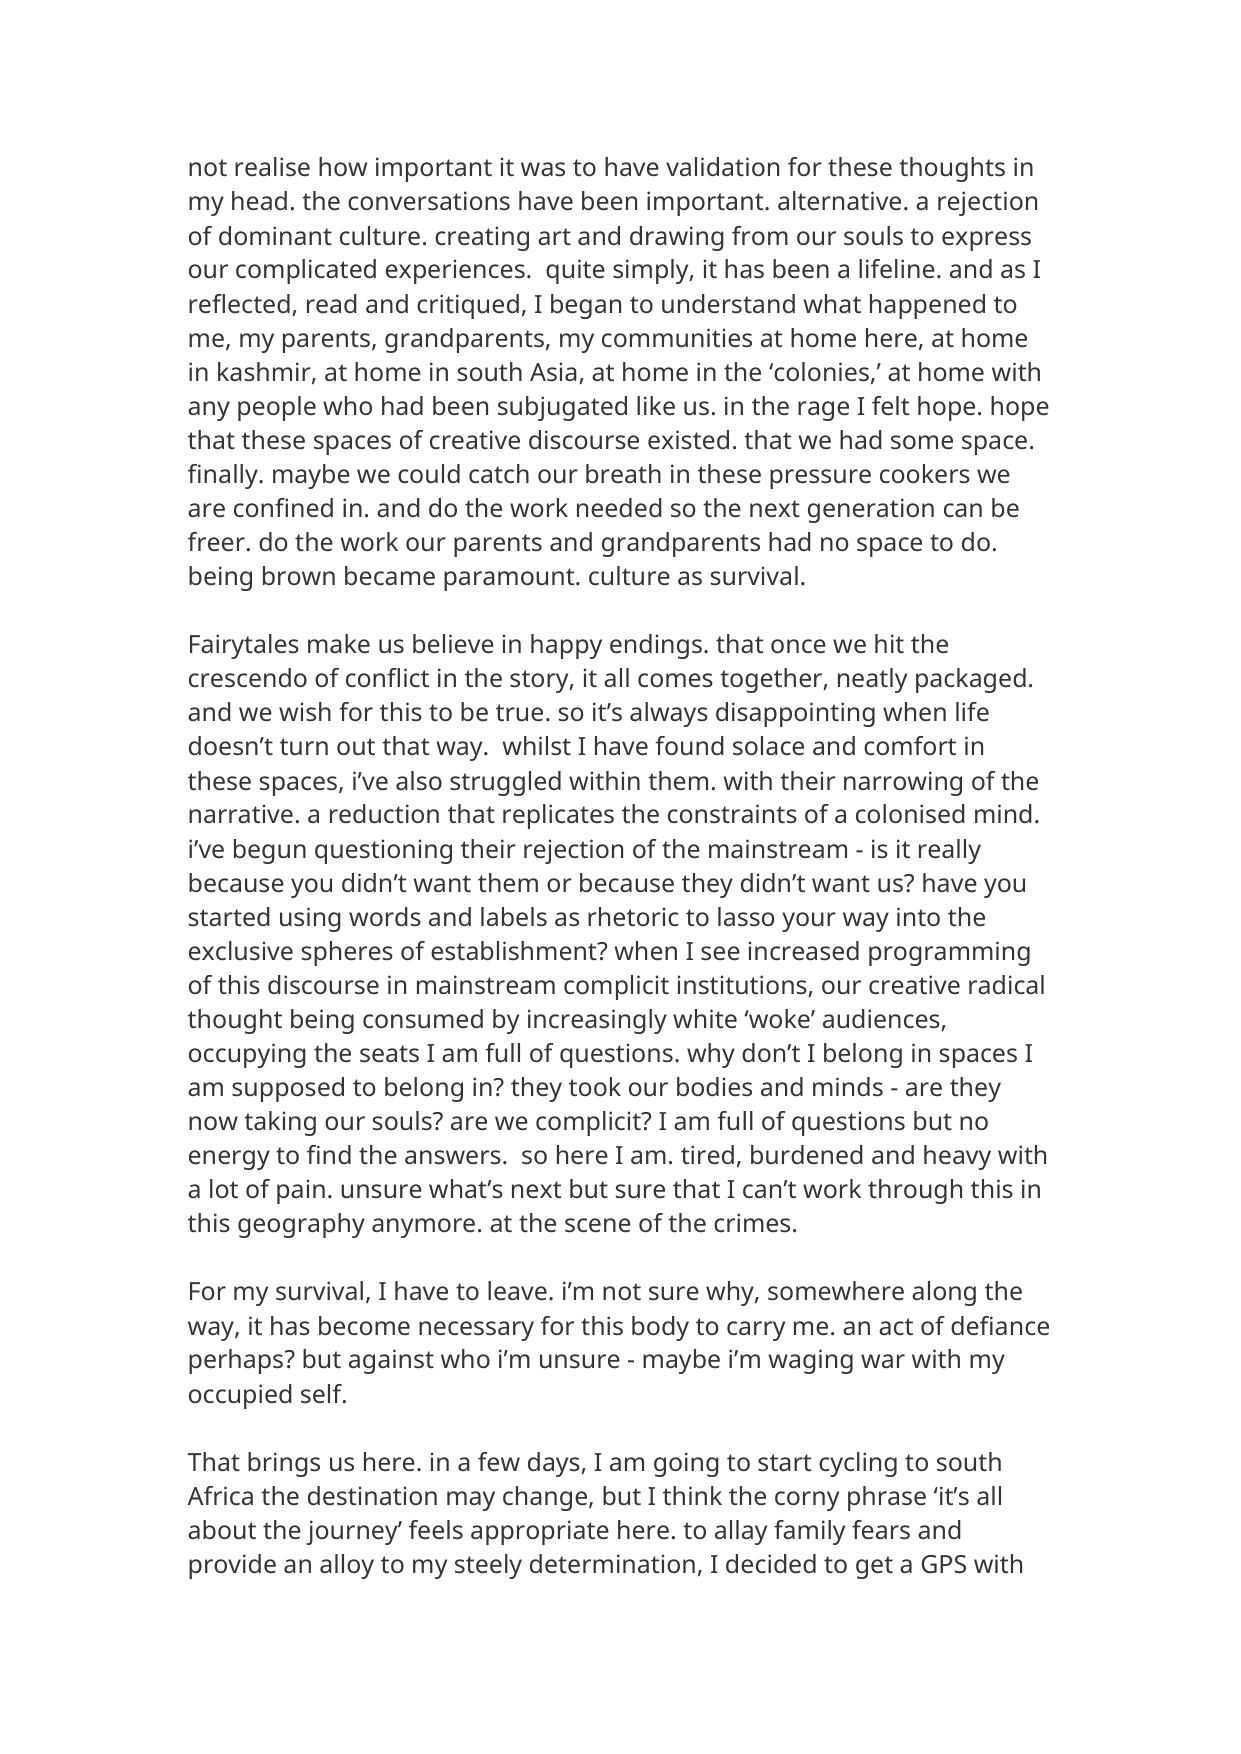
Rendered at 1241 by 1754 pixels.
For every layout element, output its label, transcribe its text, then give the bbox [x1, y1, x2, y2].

text That brings us here. in a few days, I am going to start cycling to south Africa the destination may change, but I think the corny phrase ‘it’s all about the journey’ feels appropriate here. to allay family fears and provide an alloy to my steely determination, I decided to get a GPS with [187, 1444, 1053, 1581]
text For my survival, I have to leave. i’m not sure why, somewhere along the way, it has become necessary for this body to carry me. an act of defiance perhaps? but against who i’m unsure - maybe i’m waging war with my occupied self. [187, 1274, 1053, 1410]
text not realise how important it was to have validation for these thoughts in my head. the conversations have been important. alternative. a rejection of dominant culture. creating art and drawing from our souls to express our complicated experiences. quite simply, it has been a lifeline. and as I reflected, read and critiqued, I began to understand what happened to me, my parents, grandparents, my communities at home here, at home in kashmir, at home in south Asia, at home in the ‘colonies,’ at home with any people who had been subjugated like us. in the rage I felt hope. hope that these spaces of creative discourse existed. that we had some space. finally. maybe we could catch our breath in these pressure cookers we are confined in. and do the work needed so the next generation can be freer. do the work our parents and grandparents had no space to do. being brown became paramount. culture as survival. [187, 150, 1053, 593]
text Fairytales make us believe in happy endings. that once we hit the crescendo of conflict in the story, it all comes together, neatly packaged. and we wish for this to be true. so it’s always disappointing when life doesn’t turn out that way. whilst I have found solace and comfort in these spaces, i’ve also struggled within them. with their narrowing of the narrative. a reduction that replicates the constraints of a colonised mind. i’ve begun questioning their rejection of the mainstream - is it really because you didn’t want them or because they didn’t want us? have you started using words and labels as rhetoric to lasso your way into the exclusive spheres of establishment? when I see increased programming of this discourse in mainstream complicit institutions, our creative radical thought being consumed by increasingly white ‘woke’ audiences, occupying the seats I am full of questions. why don’t I belong in spaces I am supposed to belong in? they took our bodies and minds - are they now taking our souls? are we complicit? I am full of questions but no energy to find the answers. so here I am. tired, burdened and heavy with a lot of pain. unsure what’s next but sure that I can’t work through this in this geography anymore. at the scene of the crimes. [187, 627, 1053, 1240]
